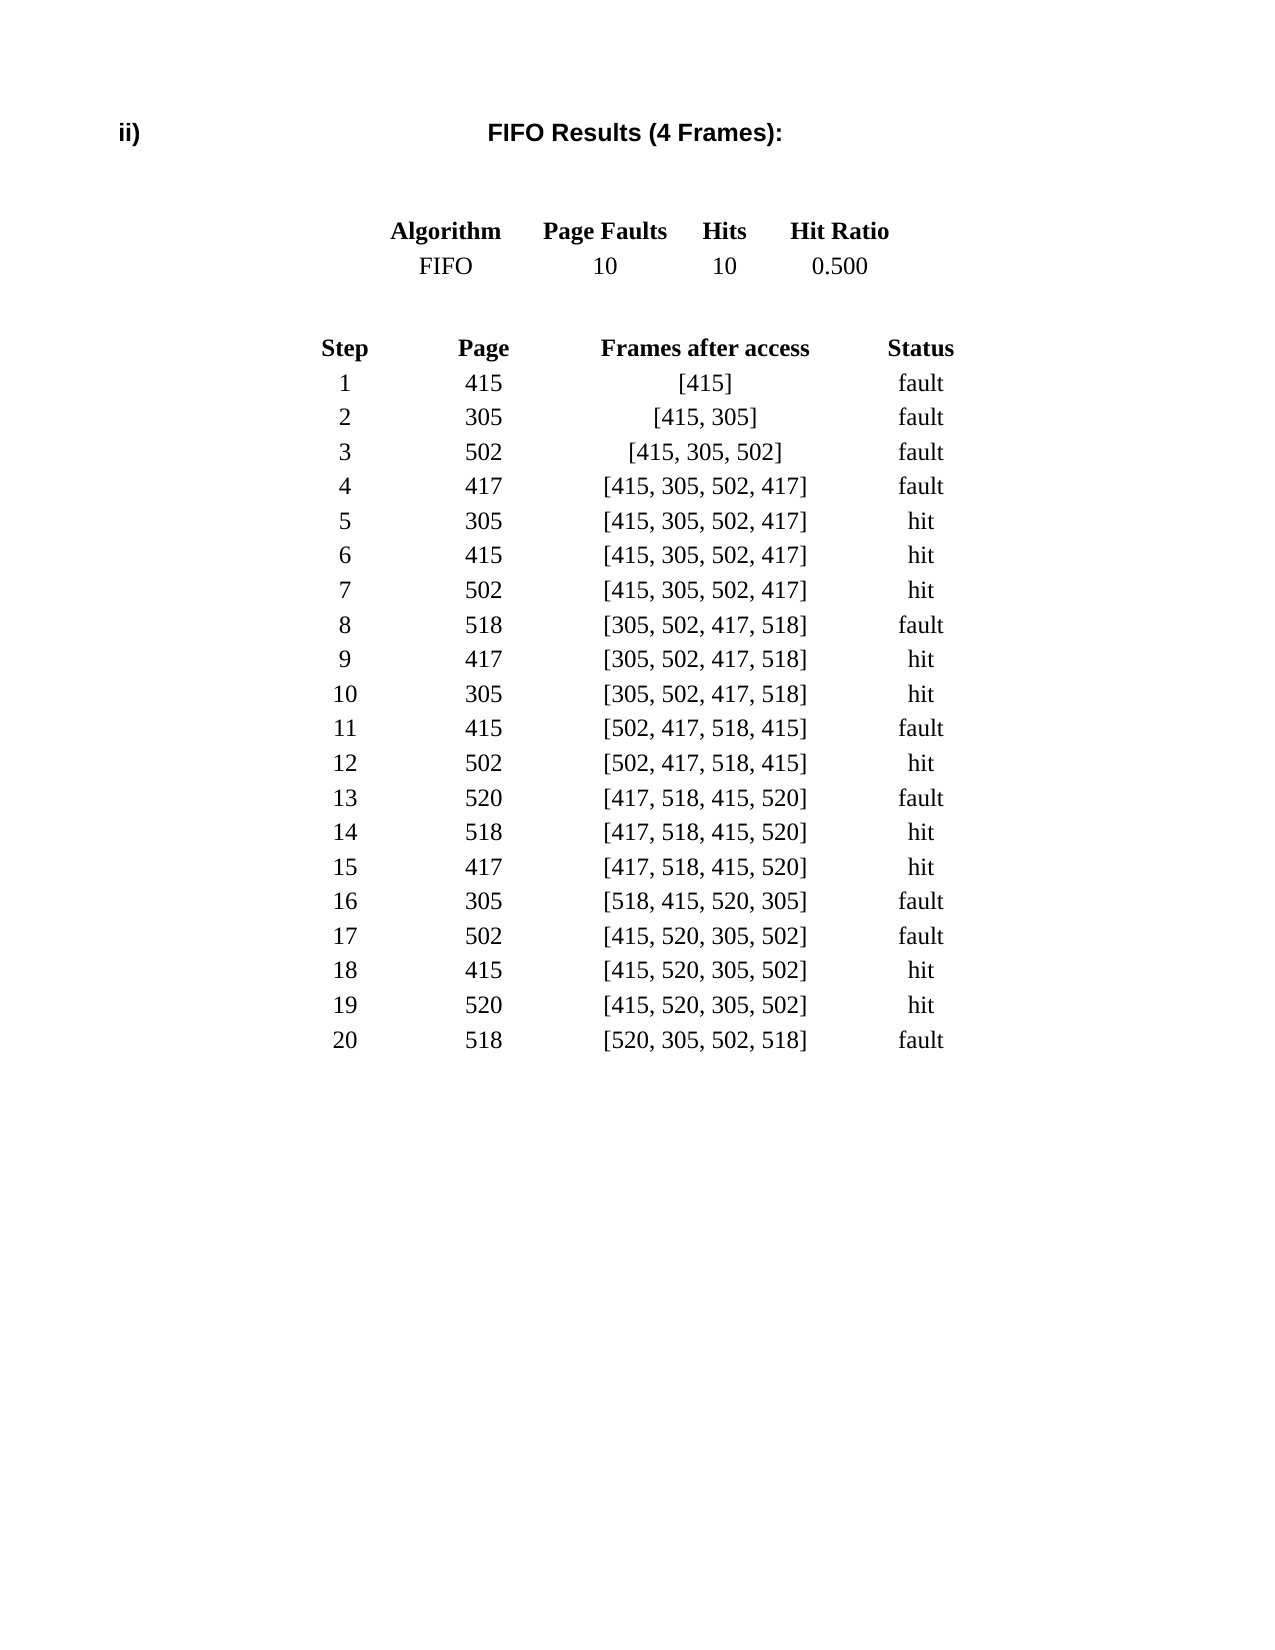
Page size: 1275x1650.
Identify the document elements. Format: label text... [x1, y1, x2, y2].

table_cell fault [850, 469, 992, 503]
table_cell 305 [407, 676, 561, 711]
table_cell 14 [283, 814, 407, 849]
table_cell [502, 417, 518, 415] [561, 745, 850, 780]
table_cell 16 [283, 884, 407, 918]
table_cell [305, 502, 417, 518] [561, 676, 850, 711]
table_cell hit [850, 676, 992, 711]
table_header Frames after access [561, 330, 850, 365]
table_cell fault [850, 918, 992, 953]
table_cell 305 [407, 884, 561, 918]
table_cell [415, 305] [561, 399, 850, 434]
table_cell 502 [407, 572, 561, 607]
table_cell fault [850, 1022, 992, 1056]
table_cell 502 [407, 918, 561, 953]
table_header Page [407, 330, 561, 365]
table_cell 415 [407, 365, 561, 399]
table_header Hit Ratio [768, 213, 912, 248]
table_cell [415, 520, 305, 502] [561, 918, 850, 953]
table_cell 19 [283, 987, 407, 1022]
table_cell 1 [283, 365, 407, 399]
table_cell [518, 415, 520, 305] [561, 884, 850, 918]
table_cell hit [850, 538, 992, 572]
table_cell hit [850, 641, 992, 676]
table_header Page Faults [529, 213, 681, 248]
table_cell hit [850, 745, 992, 780]
table_cell [415, 305, 502, 417] [561, 572, 850, 607]
table_cell 17 [283, 918, 407, 953]
table_cell 0.500 [768, 248, 912, 282]
table_cell [415, 305, 502, 417] [561, 469, 850, 503]
table_cell [415, 305, 502, 417] [561, 538, 850, 572]
table_cell 417 [407, 641, 561, 676]
table_cell 417 [407, 469, 561, 503]
table_cell 518 [407, 1022, 561, 1056]
table_cell [415] [561, 365, 850, 399]
table_cell fault [850, 711, 992, 745]
table_cell [415, 305, 502] [561, 434, 850, 468]
table_cell [417, 518, 415, 520] [561, 780, 850, 814]
table_cell fault [850, 365, 992, 399]
table_cell 13 [283, 780, 407, 814]
table_cell 18 [283, 953, 407, 987]
table_cell FIFO [363, 248, 528, 282]
table_cell 305 [407, 503, 561, 538]
table_cell 6 [283, 538, 407, 572]
table_cell hit [850, 953, 992, 987]
table_cell 415 [407, 711, 561, 745]
table_cell 518 [407, 814, 561, 849]
table_cell 10 [529, 248, 681, 282]
table_cell 20 [283, 1022, 407, 1056]
table_cell [417, 518, 415, 520] [561, 849, 850, 883]
table_header Status [850, 330, 992, 365]
table_cell hit [850, 849, 992, 883]
table_cell fault [850, 884, 992, 918]
table_cell 502 [407, 434, 561, 468]
table_header Hits [681, 213, 767, 248]
table_cell 305 [407, 399, 561, 434]
table_cell 9 [283, 641, 407, 676]
table_cell 502 [407, 745, 561, 780]
table_cell [502, 417, 518, 415] [561, 711, 850, 745]
table_cell 518 [407, 607, 561, 641]
table_cell 520 [407, 780, 561, 814]
table_cell 4 [283, 469, 407, 503]
table_cell 11 [283, 711, 407, 745]
table_cell 5 [283, 503, 407, 538]
table_header Step [283, 330, 407, 365]
table_cell 417 [407, 849, 561, 883]
table_header Algorithm [363, 213, 528, 248]
table_cell 8 [283, 607, 407, 641]
table_cell [415, 520, 305, 502] [561, 953, 850, 987]
table_cell 12 [283, 745, 407, 780]
table_cell hit [850, 814, 992, 849]
table_cell [520, 305, 502, 518] [561, 1022, 850, 1056]
table_cell 15 [283, 849, 407, 883]
table_cell [415, 520, 305, 502] [561, 987, 850, 1022]
table_cell hit [850, 987, 992, 1022]
table_cell 520 [407, 987, 561, 1022]
table_cell 7 [283, 572, 407, 607]
table_cell 10 [681, 248, 767, 282]
table_cell 415 [407, 538, 561, 572]
table_cell 10 [283, 676, 407, 711]
table_cell fault [850, 607, 992, 641]
table_cell 3 [283, 434, 407, 468]
text ii) FIFO Results (4 Frames): [118, 118, 1157, 147]
table_cell 2 [283, 399, 407, 434]
table_cell hit [850, 572, 992, 607]
table_cell 415 [407, 953, 561, 987]
table_cell fault [850, 399, 992, 434]
table_cell fault [850, 434, 992, 468]
table_cell [417, 518, 415, 520] [561, 814, 850, 849]
table_cell [415, 305, 502, 417] [561, 503, 850, 538]
table_cell hit [850, 503, 992, 538]
table_cell fault [850, 780, 992, 814]
table_cell [305, 502, 417, 518] [561, 641, 850, 676]
table_cell [305, 502, 417, 518] [561, 607, 850, 641]
